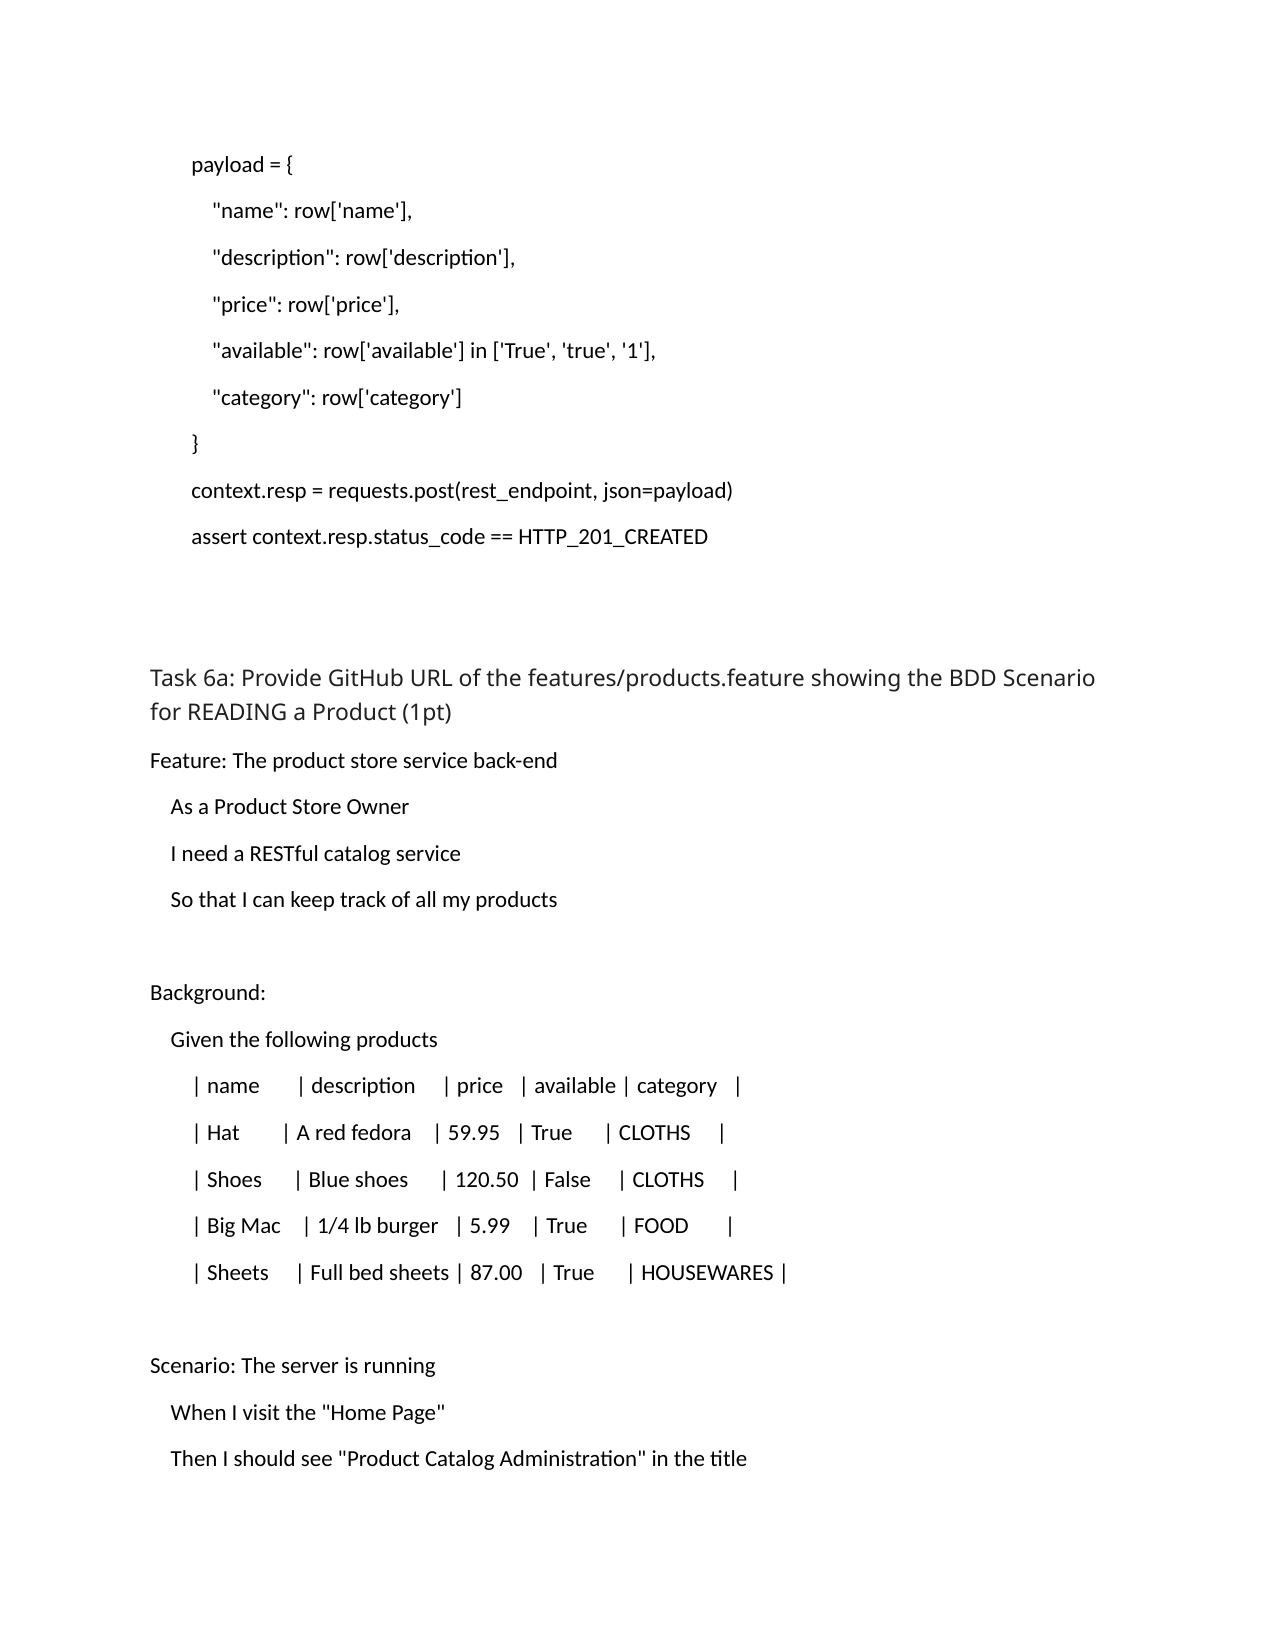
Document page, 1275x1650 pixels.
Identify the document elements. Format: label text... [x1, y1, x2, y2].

text "available": row['available'] in ['True', 'true', '1'], [150, 336, 1125, 364]
text "description": row['description'], [150, 243, 1125, 271]
text | name | description | price | available | category | [150, 1072, 1125, 1100]
text "category": row['category'] [150, 383, 1125, 411]
text payload = { [150, 150, 1125, 178]
text As a Product Store Owner [150, 792, 1125, 820]
text | Shoes | Blue shoes | 120.50 | False | CLOTHS | [150, 1165, 1125, 1193]
text | Sheets | Full bed sheets | 87.00 | True | HOUSEWARES | [150, 1258, 1125, 1286]
text Given the following products [150, 1025, 1125, 1053]
text So that I can keep track of all my products [150, 885, 1125, 913]
text | Big Mac | 1/4 lb burger | 5.99 | True | FOOD | [150, 1211, 1125, 1239]
text assert context.resp.status_code == HTTP_201_CREATED [150, 522, 1125, 551]
text "price": row['price'], [150, 290, 1125, 318]
text Background: [150, 978, 1125, 1007]
text Feature: The product store service back-end [150, 746, 1125, 774]
text | Hat | A red fedora | 59.95 | True | CLOTHS | [150, 1118, 1125, 1146]
text context.resp = requests.post(rest_endpoint, json=payload) [150, 476, 1125, 504]
text Task 6a: Provide GitHub URL of the features/products.feature showing the BDD Scenario for READING a Product (1pt) [150, 662, 1125, 727]
text I need a RESTful catalog service [150, 839, 1125, 867]
text When I visit the "Home Page" [150, 1398, 1125, 1426]
text Scenario: The server is running [150, 1351, 1125, 1379]
text } [150, 429, 1125, 457]
text Then I should see "Product Catalog Administration" in the title [150, 1444, 1125, 1472]
text "name": row['name'], [150, 197, 1125, 224]
